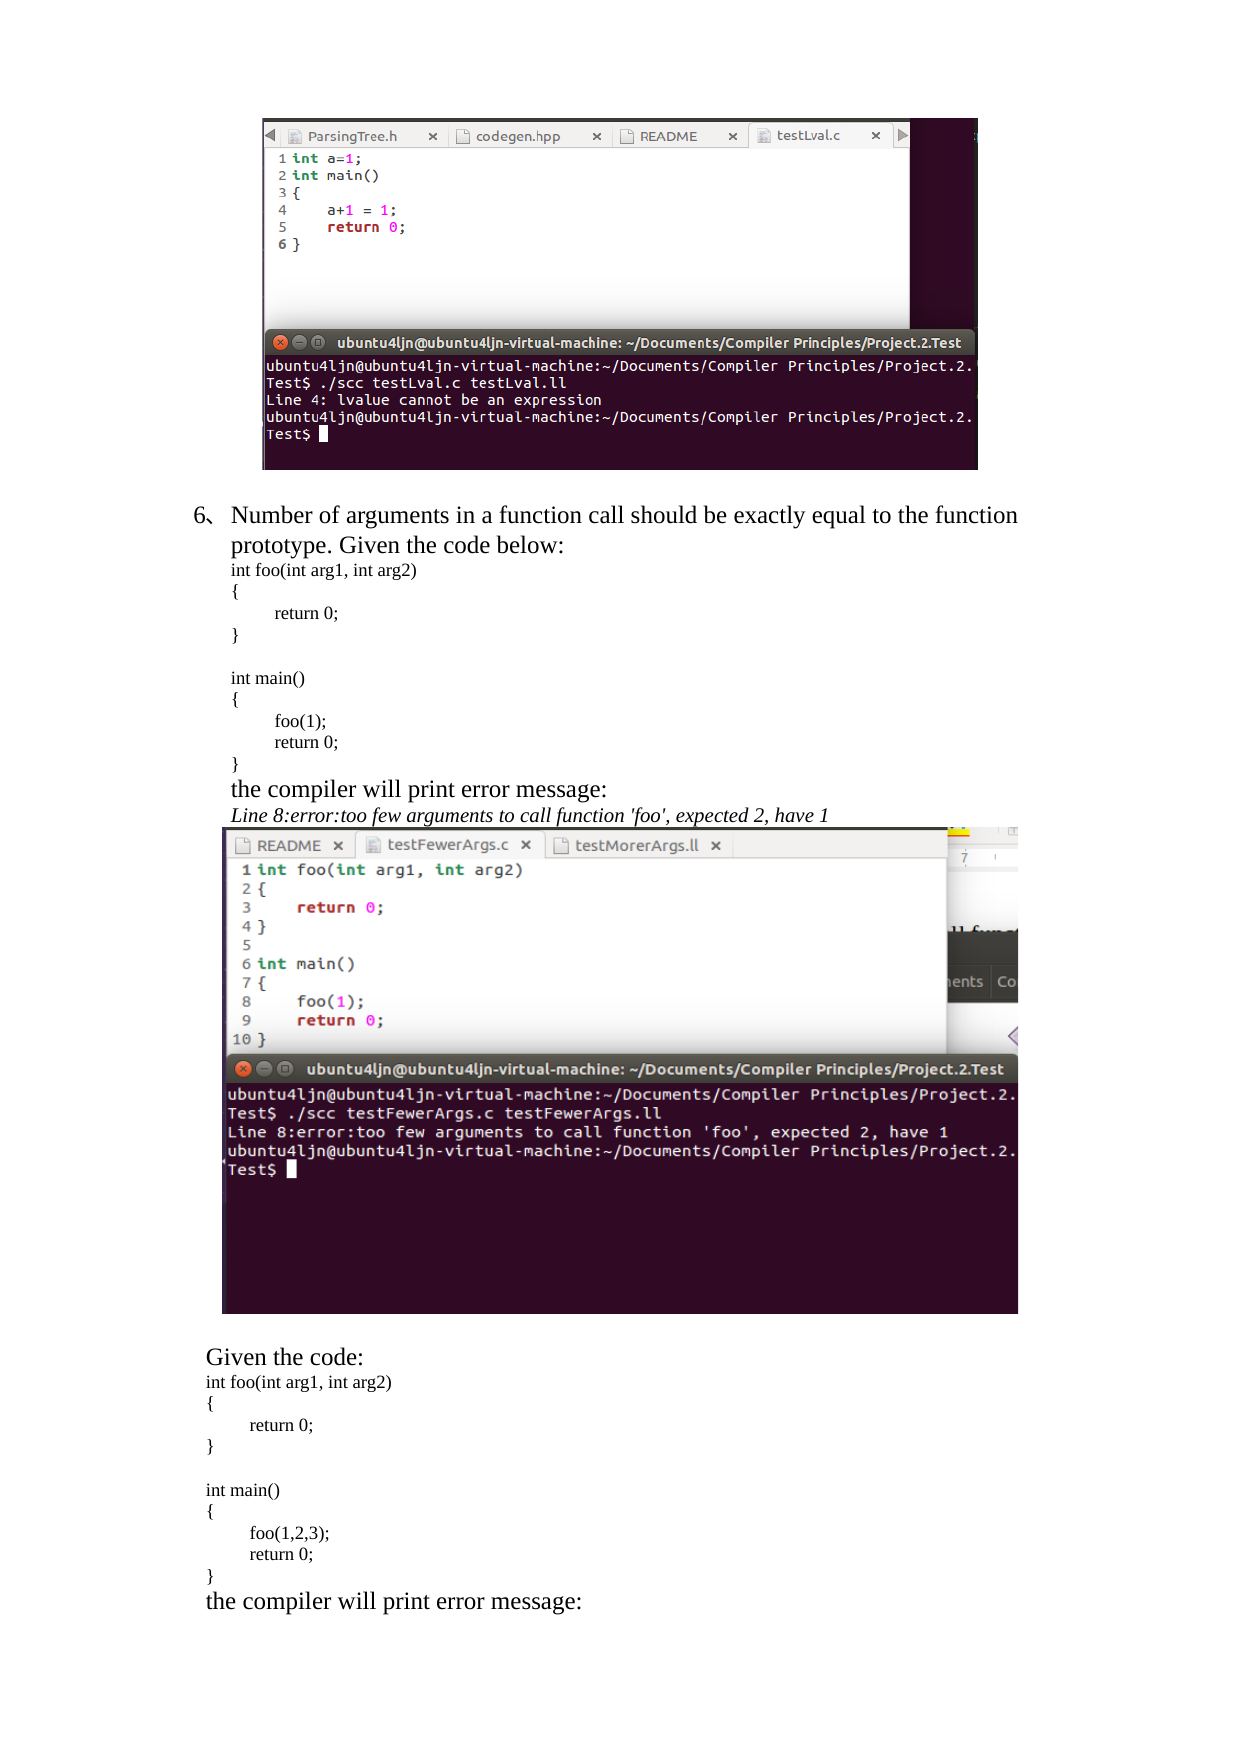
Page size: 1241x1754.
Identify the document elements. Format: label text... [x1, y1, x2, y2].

text { [206, 1392, 1122, 1414]
list Number of arguments in a function call should be exactly equal to the function prototype. Given the code below: [193, 498, 1122, 559]
text int foo(int arg1, int arg2) [206, 1371, 1122, 1392]
list int main() [193, 667, 1122, 688]
text int main() [206, 1478, 1122, 1500]
text { [206, 1500, 1122, 1522]
text } [206, 1435, 1122, 1457]
picture [222, 827, 1019, 1314]
text Given the code: [118, 1342, 1122, 1371]
picture [262, 118, 978, 470]
text the compiler will print error message: [206, 1586, 1122, 1615]
text } [206, 1565, 1122, 1586]
list } [193, 753, 1122, 774]
list { [193, 688, 1122, 710]
list int foo(int arg1, int arg2) [193, 559, 1122, 580]
list return 0; [193, 602, 1122, 623]
text return 0; [206, 1414, 1122, 1435]
list foo(1); [193, 710, 1122, 731]
text return 0; [206, 1543, 1122, 1565]
list } [193, 623, 1122, 645]
list return 0; [193, 731, 1122, 753]
list the compiler will print error message: [193, 774, 1122, 803]
list { [193, 580, 1122, 602]
text foo(1,2,3); [206, 1522, 1122, 1543]
list Line 8:error:too few arguments to call function 'foo', expected 2, have 1 [193, 803, 1122, 827]
